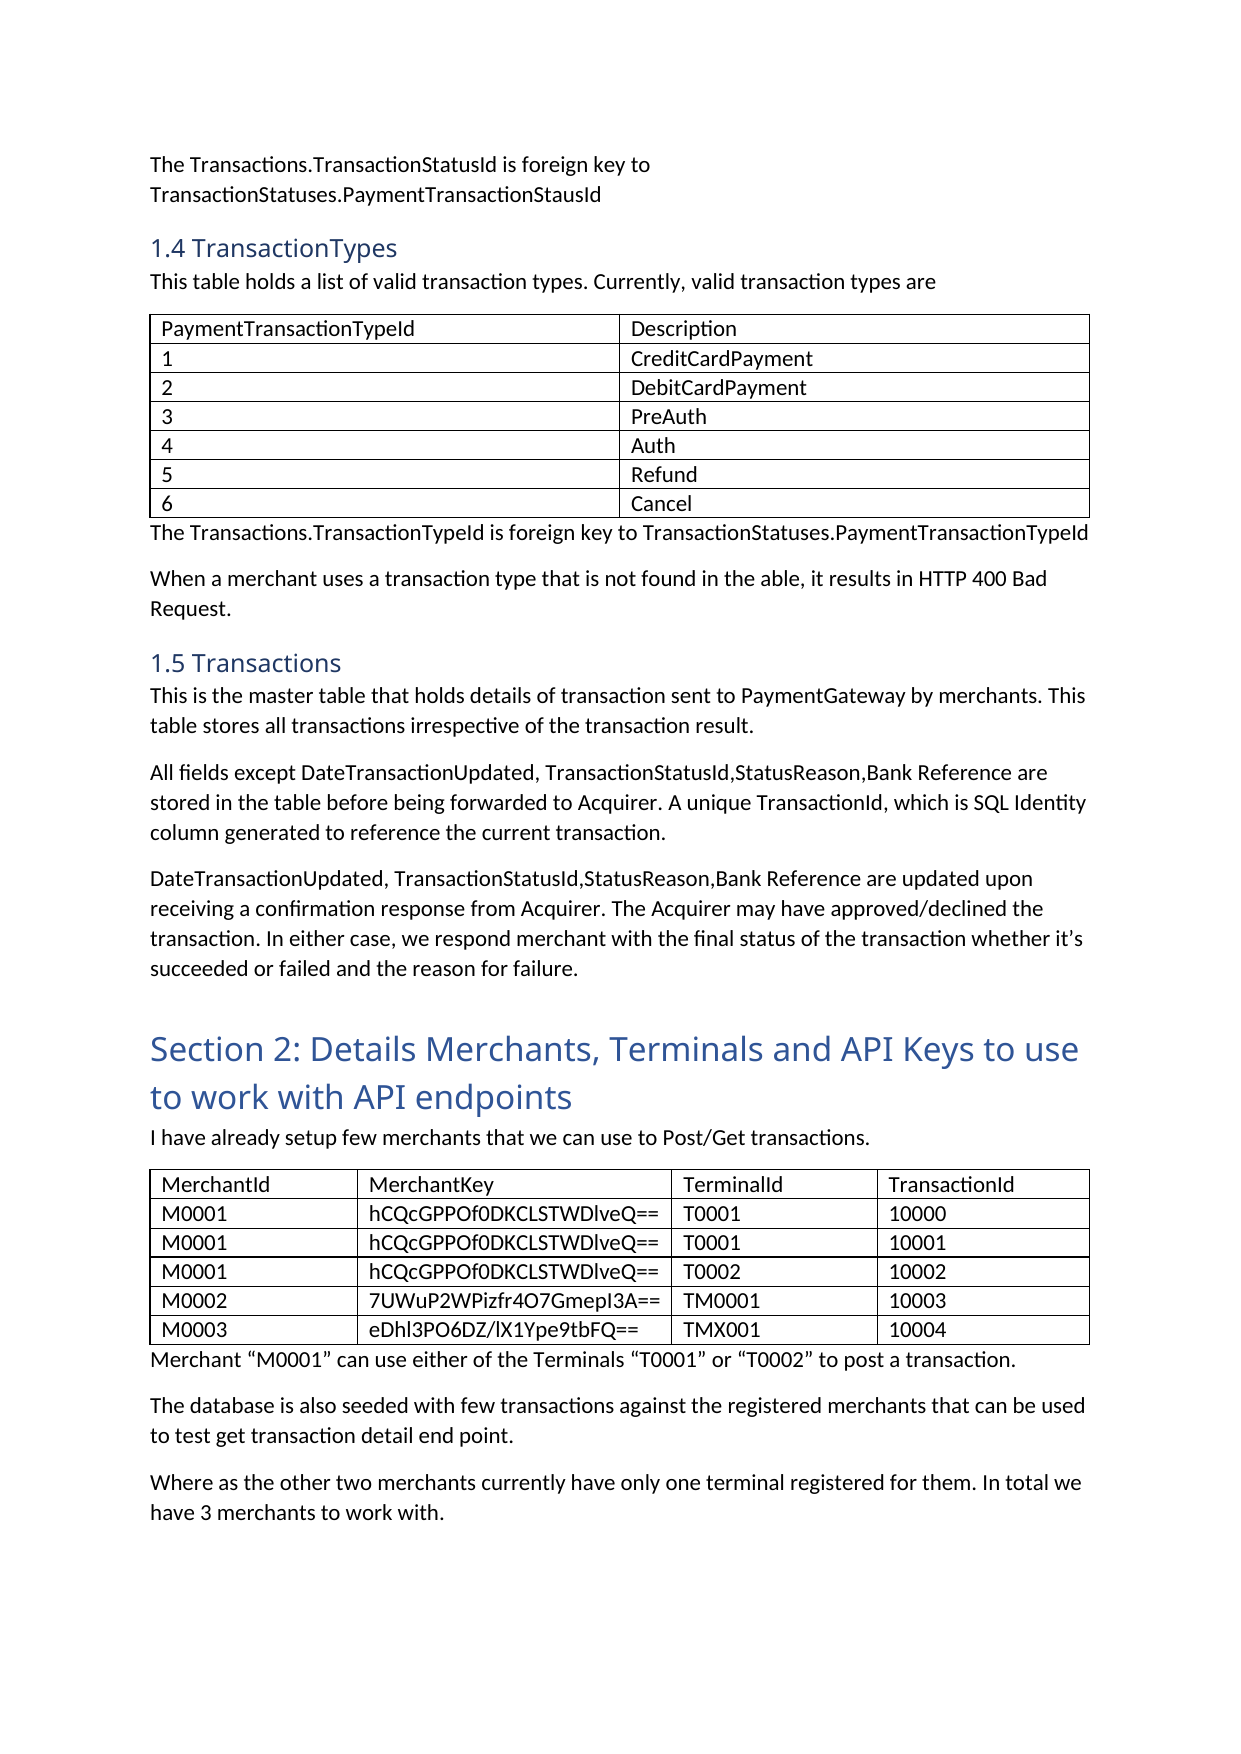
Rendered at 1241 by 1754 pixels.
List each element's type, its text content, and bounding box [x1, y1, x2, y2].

table_cell DebitCardPayment [620, 373, 1089, 401]
table_cell hCQcGPPOf0DKCLSTWDlveQ== [358, 1258, 671, 1286]
table_cell T0001 [672, 1229, 877, 1256]
table_cell 6 [151, 489, 619, 517]
table_cell Refund [620, 460, 1089, 488]
table_cell hCQcGPPOf0DKCLSTWDlveQ== [358, 1199, 671, 1227]
table_cell 10001 [878, 1229, 1089, 1256]
table_cell Auth [620, 431, 1089, 459]
text I have already setup few merchants that we can use to Post/Get transactions. [150, 1123, 1090, 1151]
text All fields except DateTransactionUpdated, TransactionStatusId,StatusReason,Bank Reference are stored in the table before being forwarded to Acquirer. A unique TransactionId, which is SQL Identity column generated to reference the current transaction. [150, 758, 1090, 846]
text When a merchant uses a transaction type that is not found in the able, it results in HTTP 400 Bad Request. [150, 564, 1090, 622]
table_cell CreditCardPayment [620, 344, 1089, 372]
table_cell 2 [151, 373, 619, 401]
subtitle Section 2: Details Merchants, Terminals and API Keys to use to work with API endpoints [150, 1026, 1090, 1119]
table_cell M0001 [151, 1258, 357, 1286]
table_cell 10000 [878, 1199, 1089, 1227]
text DateTransactionUpdated, TransactionStatusId,StatusReason,Bank Reference are updated upon receiving a confirmation response from Acquirer. The Acquirer may have approved/declined the transaction. In either case, we respond merchant with the final status of the transaction whether it’s succeeded or failed and the reason for failure. [150, 864, 1090, 982]
table_cell M0001 [151, 1199, 357, 1227]
table_cell TM0001 [672, 1287, 877, 1314]
table_header MerchantKey [358, 1170, 671, 1198]
text The Transactions.TransactionStatusId is foreign key to TransactionStatuses.PaymentTransactionStausId [150, 150, 1090, 208]
table_cell M0003 [151, 1316, 357, 1344]
table_cell PreAuth [620, 402, 1089, 430]
table_cell 10002 [878, 1258, 1089, 1286]
table_cell TMX001 [672, 1316, 877, 1344]
text The database is also seeded with few transactions against the registered merchants that can be used to test get transaction detail end point. [150, 1391, 1090, 1449]
table_cell 3 [151, 402, 619, 430]
subtitle 1.5 Transactions [150, 645, 1090, 679]
text Merchant “M0001” can use either of the Terminals “T0001” or “T0002” to post a transaction. [150, 1345, 1090, 1373]
text This table holds a list of valid transaction types. Currently, valid transaction types are [150, 267, 1090, 295]
table_cell T0002 [672, 1258, 877, 1286]
table_cell 7UWuP2WPizfr4O7GmepI3A== [358, 1287, 671, 1314]
table_cell 10003 [878, 1287, 1089, 1314]
text Where as the other two merchants currently have only one terminal registered for them. In total we have 3 merchants to work with. [150, 1468, 1090, 1526]
table_cell 4 [151, 431, 619, 459]
table_header TerminalId [672, 1170, 877, 1198]
table_header MerchantId [151, 1170, 357, 1198]
text The Transactions.TransactionTypeId is foreign key to TransactionStatuses.PaymentTransactionTypeId [150, 518, 1090, 546]
table_cell eDhl3PO6DZ/lX1Ype9tbFQ== [358, 1316, 671, 1344]
table_cell M0002 [151, 1287, 357, 1314]
table_cell M0001 [151, 1229, 357, 1256]
table_cell T0001 [672, 1199, 877, 1227]
text This is the master table that holds details of transaction sent to PaymentGateway by merchants. This table stores all transactions irrespective of the transaction result. [150, 682, 1090, 739]
table_header Description [620, 315, 1089, 343]
table_header PaymentTransactionTypeId [151, 315, 619, 343]
table_cell 10004 [878, 1316, 1089, 1344]
subtitle 1.4 TransactionTypes [150, 231, 1090, 265]
table_cell Cancel [620, 489, 1089, 517]
table_cell hCQcGPPOf0DKCLSTWDlveQ== [358, 1229, 671, 1256]
table_cell 1 [151, 344, 619, 372]
table_cell 5 [151, 460, 619, 488]
table_header TransactionId [878, 1170, 1089, 1198]
